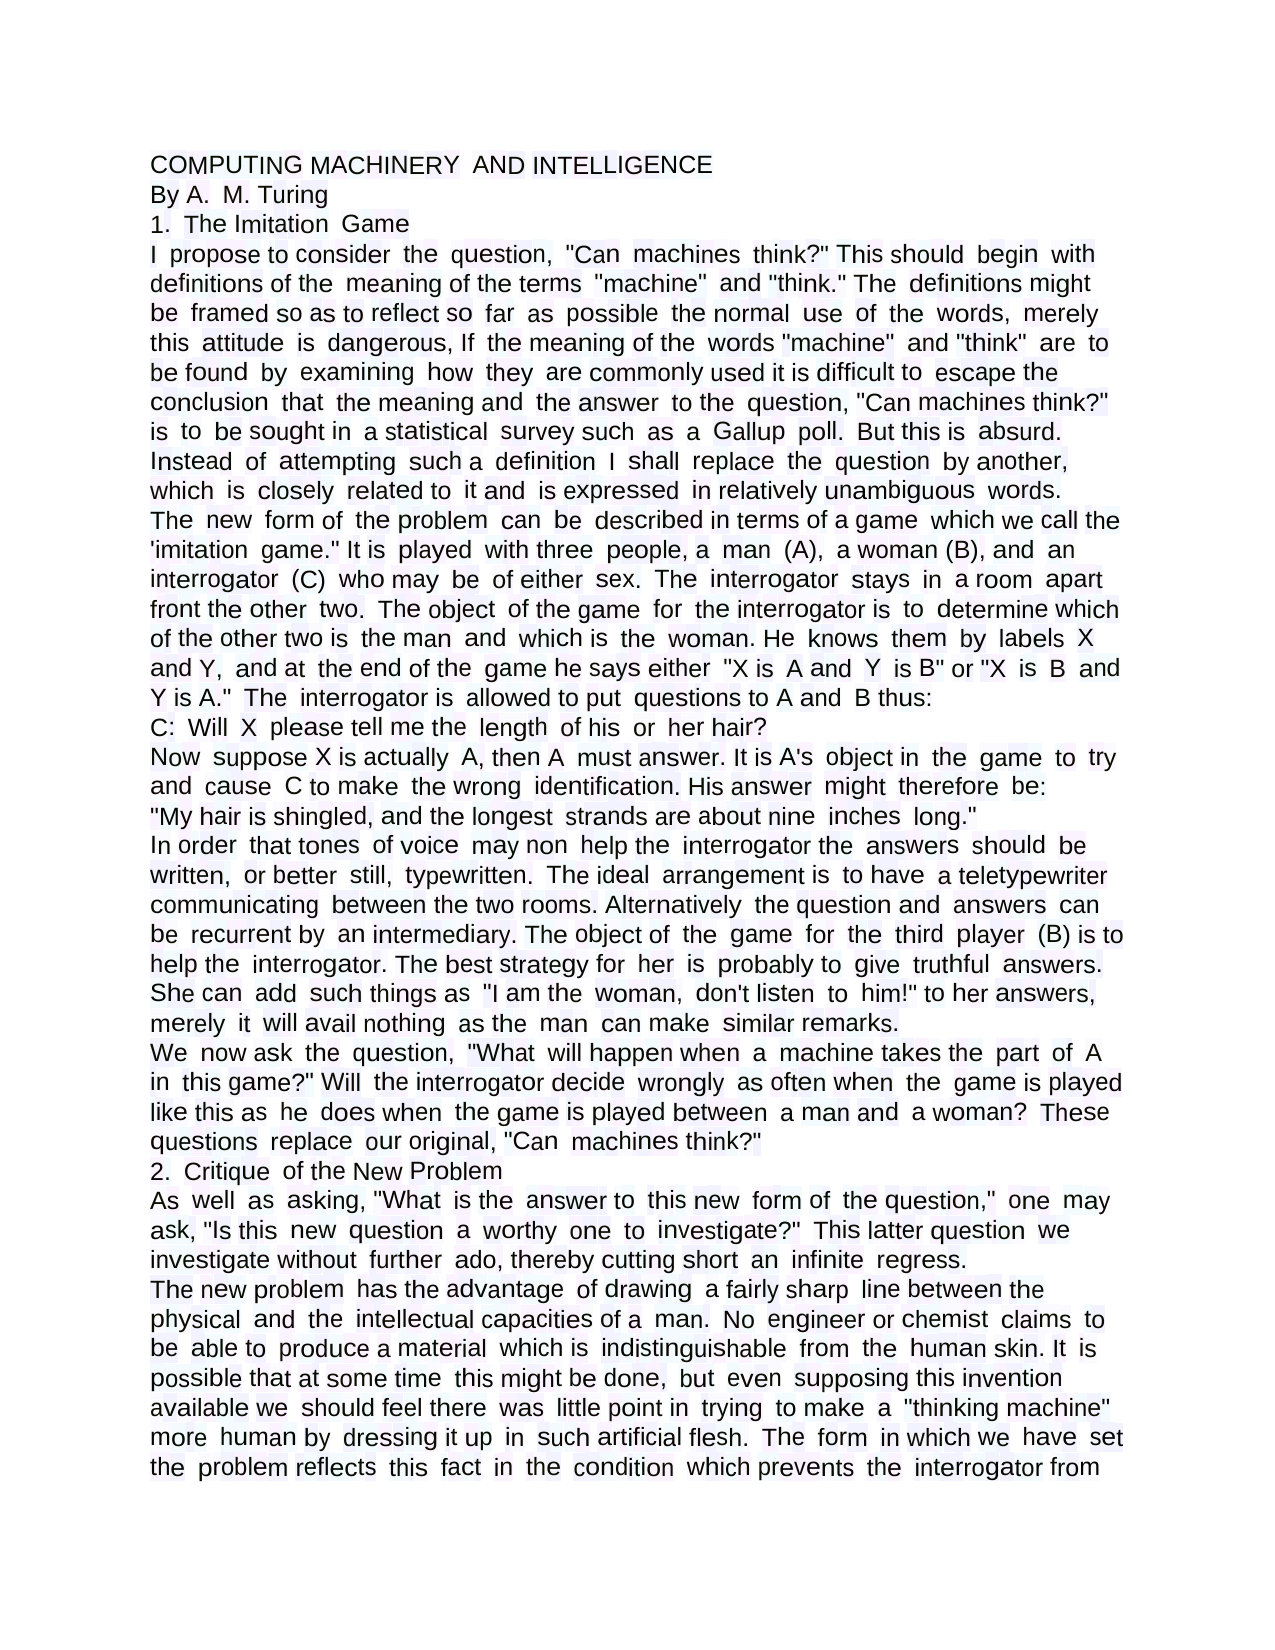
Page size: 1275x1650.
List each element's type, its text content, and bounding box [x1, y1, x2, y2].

text "My hair is shingled, and the longest strands are about nine inches long." [977, 801, 1125, 830]
text C: Will X please tell me the length of his or her hair? [767, 712, 1125, 742]
text 2. Critique of the New Problem [150, 1156, 210, 1185]
text The new form of the problem can be described in terms of a game which we call the 'imitation game." It is played with three people, a man (A), a woman (B), and an interrogator (C) who may be of either sex. The interrogator stays in a room apart front the other two. The object of the game for the interrogator is to determine which of the other two is the man and which is the woman. He knows them by labels X and Y, and at the end of the game he says either "X is A and Y is B" or "X is B and Y is A." The interrogator is allowed to put questions to A and B thus: [150, 505, 1125, 712]
text In order that tones of voice may non help the interrogator the answers should be written, or better still, typewritten. The ideal arrangement is to have a teletypewriter communicating between the two rooms. Alternatively the question and answers can be recurrent by an intermediary. The object of the game for the third player (B) is to help the interrogator. The best strategy for her is probably to give truthful answers. She can add such things as "I am the woman, don't listen to him!" to her answers, merely it will avail nothing as the man can make similar remarks. [150, 830, 1125, 1037]
text COMPUTING MACHINERY AND INTELLIGENCE [507, 150, 603, 179]
text We now ask the question, "What will happen when a machine takes the part of A in this game?" Will the interrogator decide wrongly as often when the game is played like this as he does when the game is played between a man and a woman? These questions replace our original, "Can machines think?" [150, 1037, 1125, 1156]
text 2. Critique of the New Problem [256, 1156, 283, 1185]
text C: Will X please tell me the length of his or her hair? [466, 712, 534, 742]
text "My hair is shingled, and the longest strands are about nine inches long." [901, 801, 961, 830]
text 2. Critique of the New Problem [345, 1156, 409, 1185]
text 1. The Imitation Game [409, 209, 1125, 239]
text C: Will X please tell me the length of his or her hair? [222, 712, 270, 742]
text The new problem has the advantage of drawing a fairly sharp line between the physical and the intellectual capacities of a man. No engineer or chemist claims to be able to produce a material which is indistinguishable from the human skin. It is possible that at some time this might be done, but even supposing this invention available we should feel there was little point in trying to make a "thinking machine" more human by dressing it up in such artificial flesh. The form in which we have set the problem reflects this fact in the condition which prevents the interrogator from [150, 1274, 1125, 1481]
text 1. The Imitation Game [171, 209, 199, 239]
text Now suppose X is actually A, then A must answer. It is A's object in the game to try and cause C to make the wrong identification. His answer might therefore be: [952, 742, 1125, 801]
text COMPUTING MACHINERY AND INTELLIGENCE [713, 150, 1125, 179]
text C: Will X please tell me the length of his or her hair? [704, 712, 745, 742]
text C: Will X please tell me the length of his or her hair? [581, 712, 696, 742]
text As well as asking, "What is the answer to this new form of the question," one may ask, "Is this new question a worthy one to investigate?" This latter question we investigate without further ado, thereby cutting short an infinite regress. [150, 1185, 1125, 1274]
text COMPUTING MACHINERY AND INTELLIGENCE [303, 150, 331, 179]
text 2. Critique of the New Problem [503, 1156, 1125, 1185]
text "My hair is shingled, and the longest strands are about nine inches long." [227, 801, 318, 830]
text "My hair is shingled, and the longest strands are about nine inches long." [437, 801, 490, 830]
text Now suppose X is actually A, then A must answer. It is A's object in the game to try and cause C to make the wrong identification. His answer might therefore be: [471, 742, 527, 801]
text C: Will X please tell me the length of his or her hair? [175, 712, 217, 742]
text Now suppose X is actually A, then A must answer. It is A's object in the game to try and cause C to make the wrong identification. His answer might therefore be: [674, 742, 760, 801]
text By A. M. Turing [150, 179, 1125, 209]
text I propose to consider the question, "Can machines think?" This should begin with definitions of the meaning of the terms "machine" and "think." The definitions might be framed so as to reflect so far as possible the normal use of the words, merely this attitude is dangerous, If the meaning of the words "machine" and "think" are to be found by examining how they are commonly used it is difficult to escape the conclusion that the meaning and the answer to the question, "Can machines think?" is to be sought in a statistical survey such as a Gallup poll. But this is absurd. Instead of attempting such a definition I shall replace the question by another, which is closely related to it and is expressed in relatively unambiguous words. [150, 239, 1125, 505]
